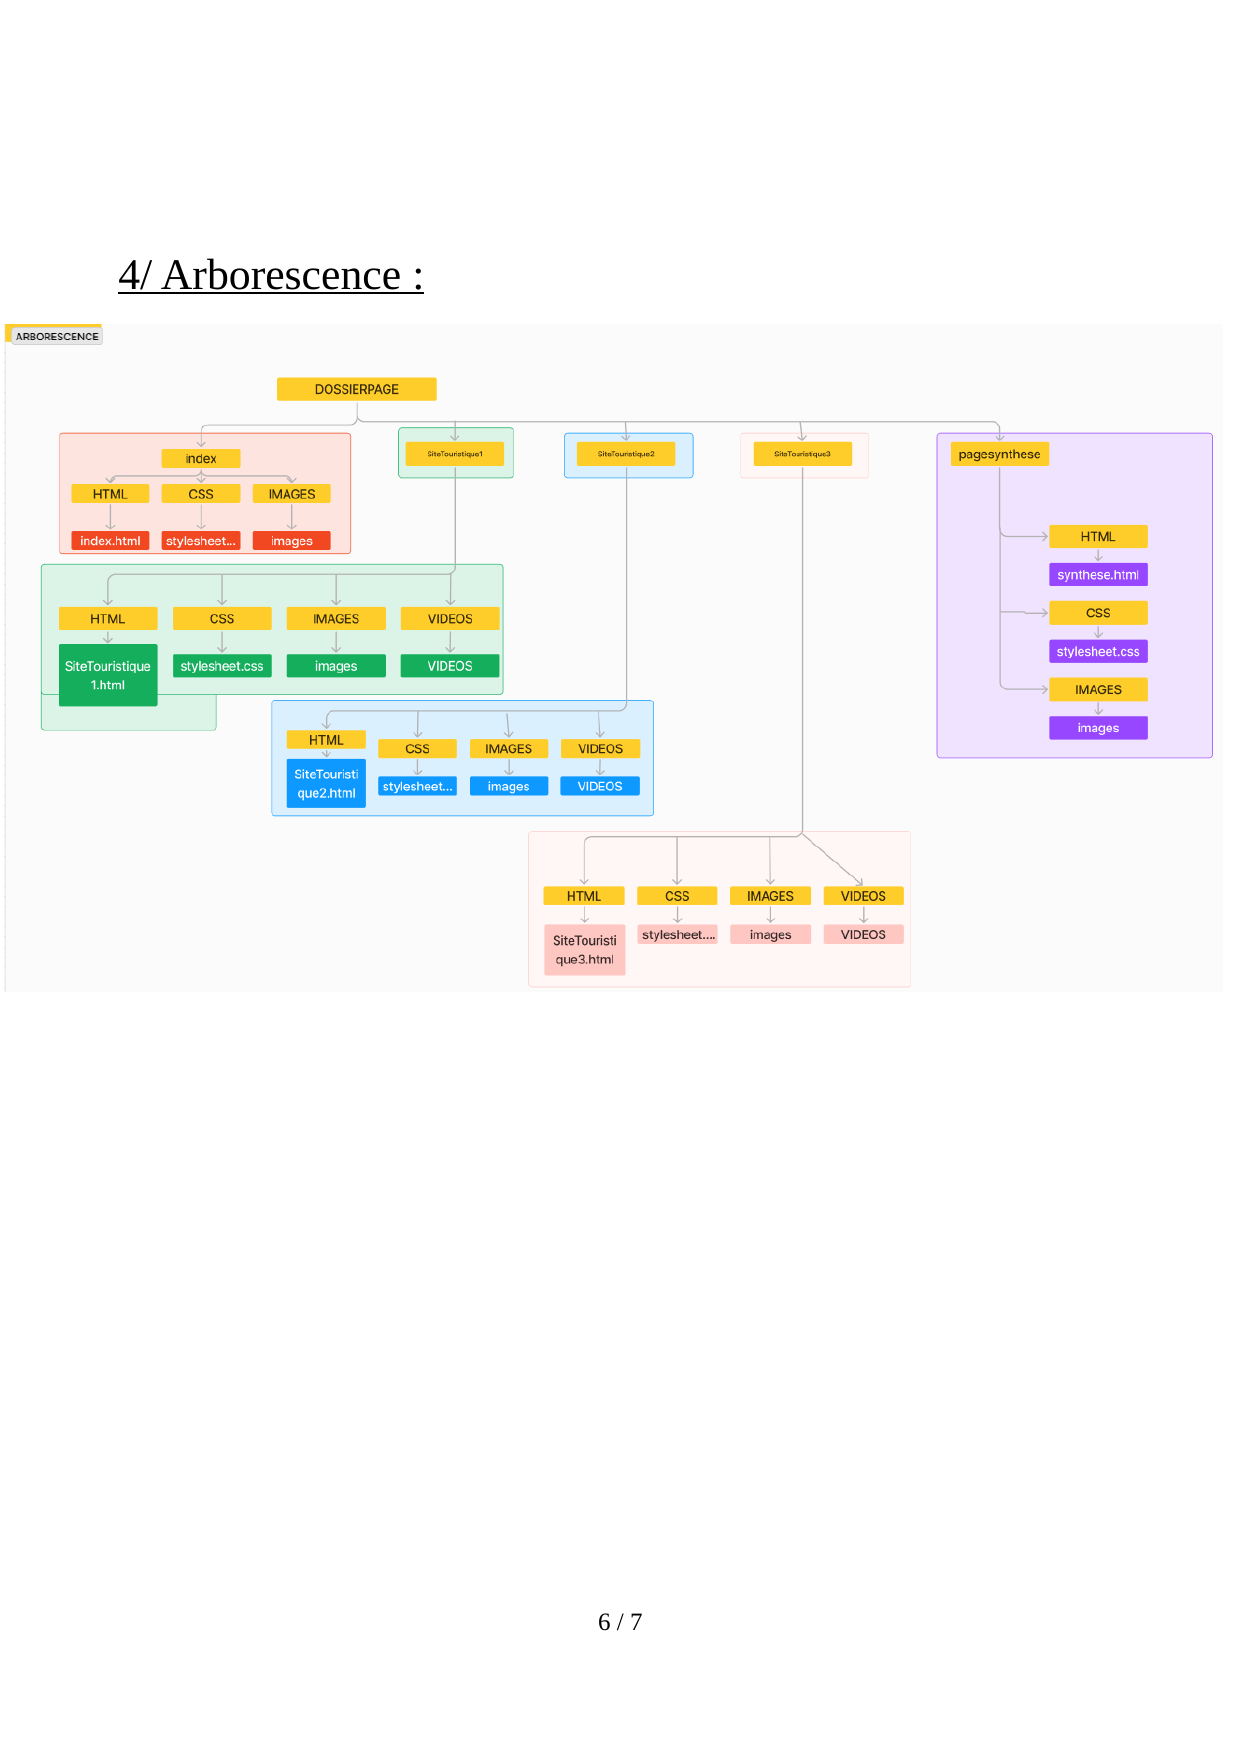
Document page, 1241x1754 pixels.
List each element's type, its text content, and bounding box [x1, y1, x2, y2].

text 4/ Arborescence : [118, 248, 1122, 298]
picture [3, 324, 1223, 992]
